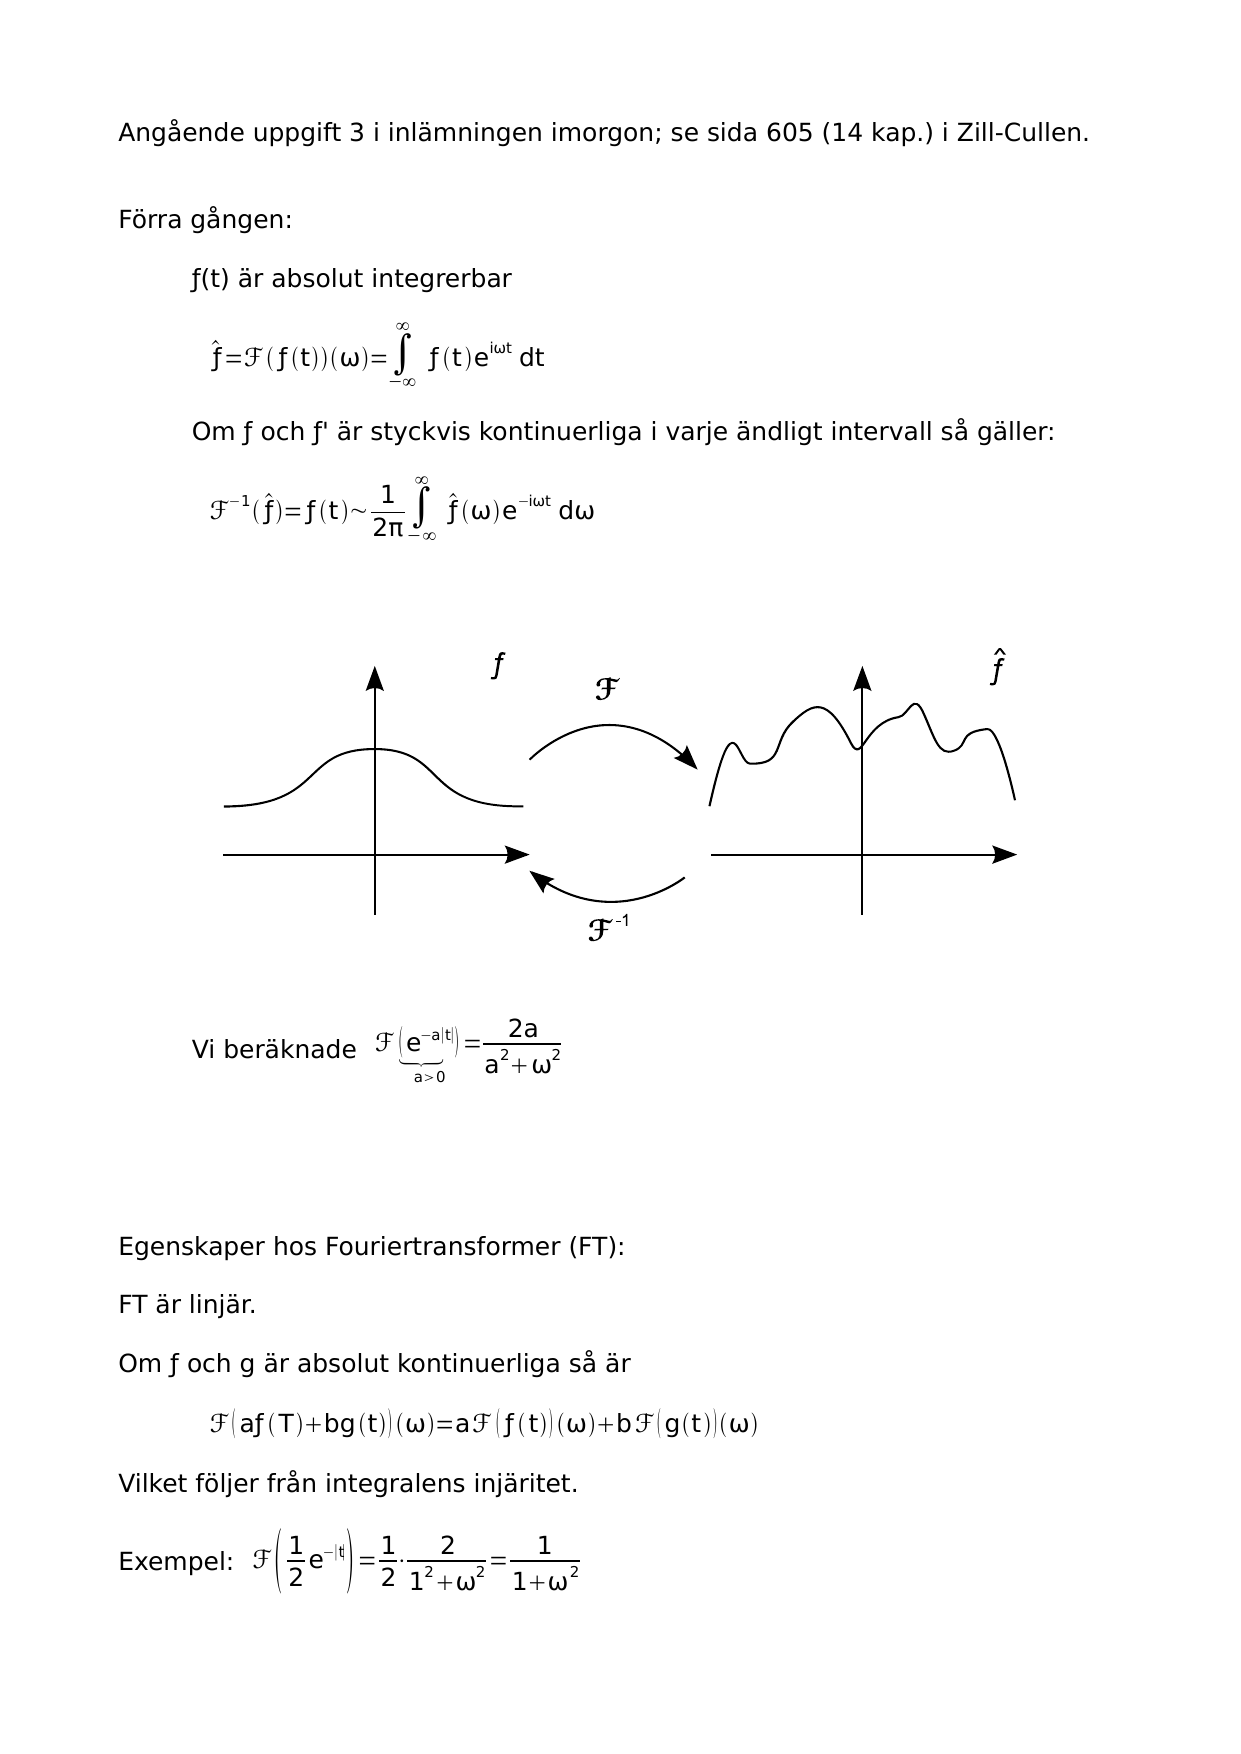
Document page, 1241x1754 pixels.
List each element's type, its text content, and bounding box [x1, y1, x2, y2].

text ƒ(t) är absolut integrerbar [118, 264, 1122, 293]
text Egenskaper hos Fouriertransformer (FT): [118, 1232, 1122, 1262]
text Om ƒ och ƒ' är styckvis kontinuerliga i varje ändligt intervall så gäller: [118, 417, 1122, 446]
text FT är linjär. [118, 1291, 1122, 1320]
text Om ƒ och g är absolut kontinuerliga så är [118, 1349, 1122, 1378]
text Förra gången: [118, 206, 1122, 235]
text Exempel: [118, 1527, 1122, 1596]
text Vi beräknade [118, 1014, 1122, 1087]
text Vilket följer från integralens injäritet. [118, 1469, 1122, 1498]
text Angående uppgift 3 i inlämningen imorgon; se sida 605 (14 kap.) i Zill-Cullen. [118, 118, 1122, 147]
